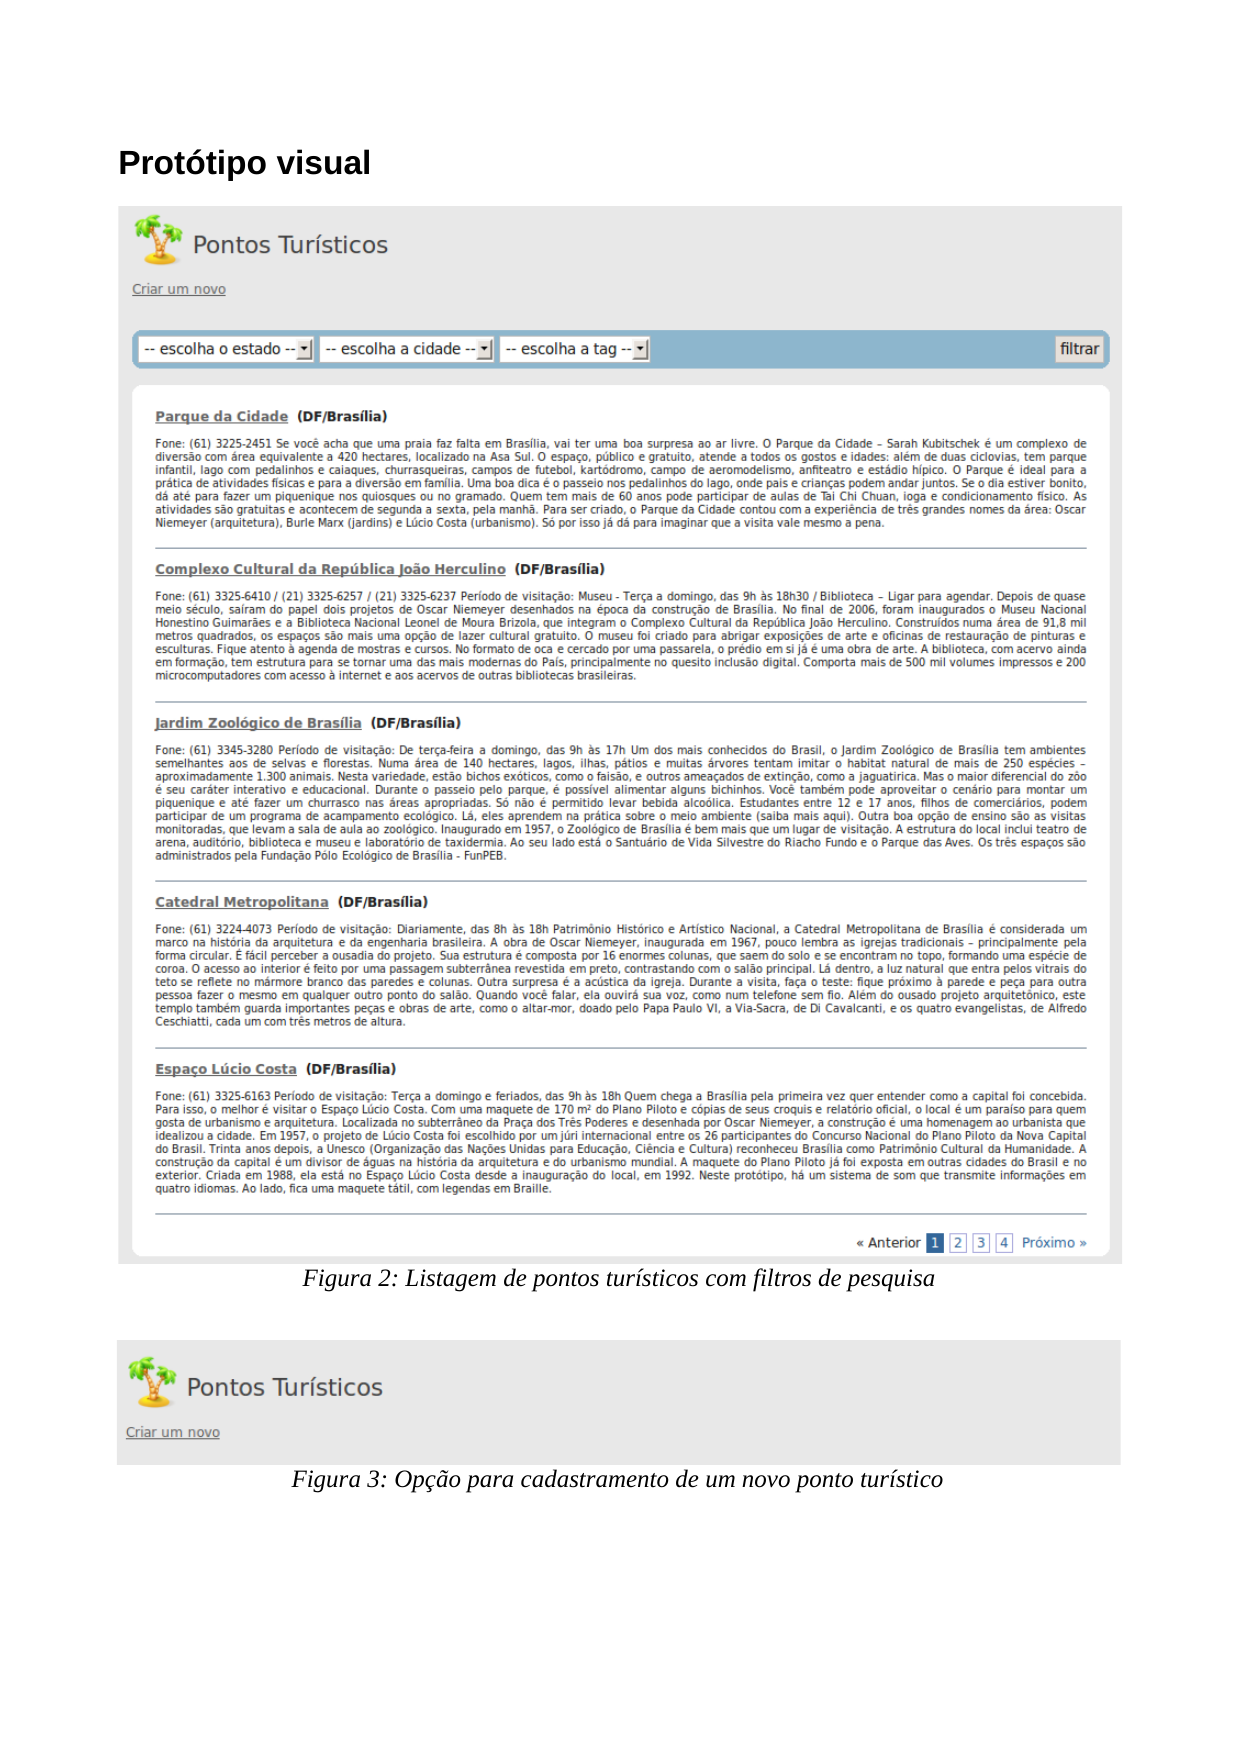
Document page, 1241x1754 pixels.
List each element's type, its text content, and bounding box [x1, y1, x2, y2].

text Figura 3: Opção para cadastramento de um novo ponto turístico [117, 1465, 1120, 1493]
picture [118, 206, 1123, 1264]
text Figura 2: Listagem de pontos turísticos com filtros de pesquisa [118, 1264, 1122, 1292]
subtitle Protótipo visual [118, 143, 1122, 182]
picture [116, 1340, 1121, 1465]
